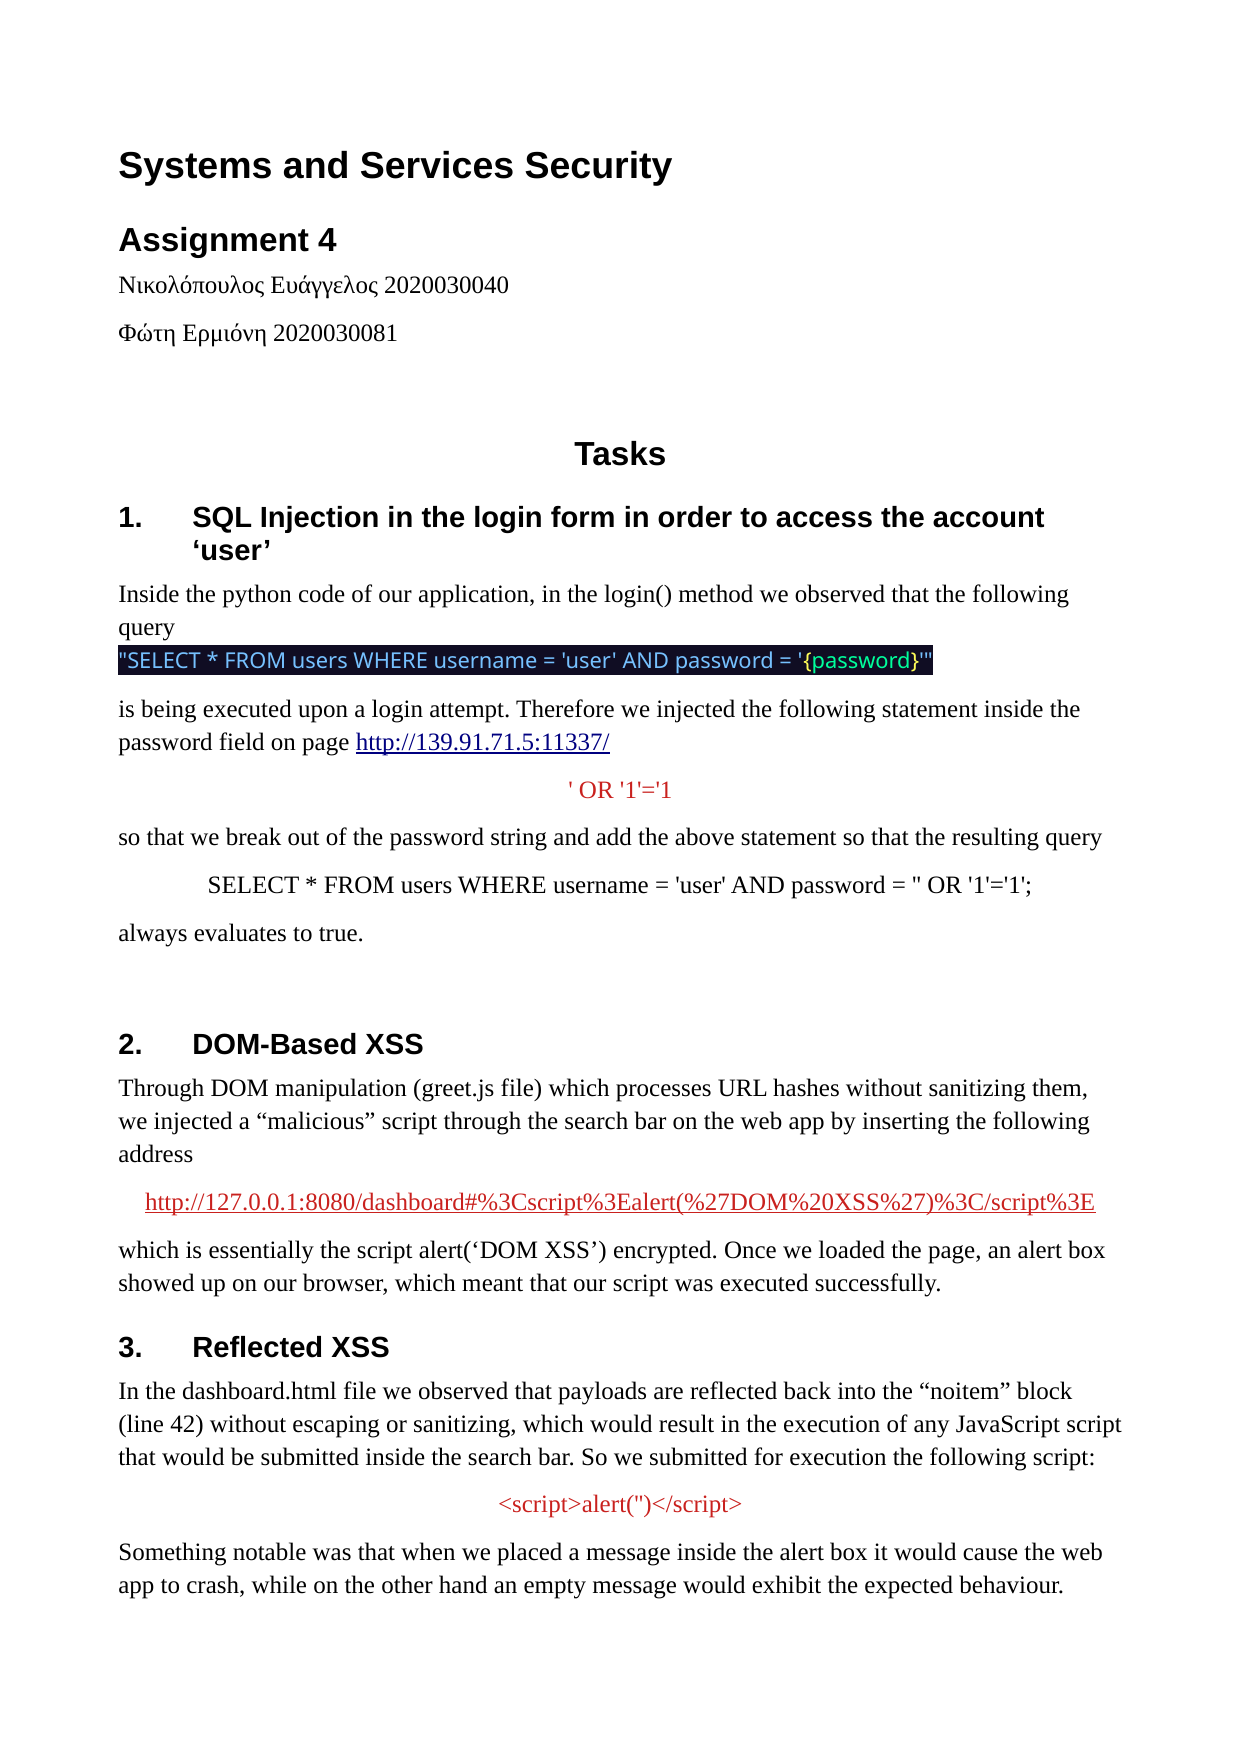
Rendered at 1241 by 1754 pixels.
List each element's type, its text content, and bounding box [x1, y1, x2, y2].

subtitle DOM-Based XSS [118, 1027, 1122, 1061]
text Inside the python code of our application, in the login() method we observed that the following query "SELECT * FROM users WHERE username = 'user' AND password = '{password}'" [118, 579, 1122, 675]
subtitle Systems and Services Security [118, 143, 1122, 186]
text Something notable was that when we placed a message inside the alert box it would cause the web app to crash, while on the other hand an empty message would exhibit the expected behaviour. [118, 1537, 1122, 1599]
text Νικολόπουλος Ευάγγελος 2020030040 [118, 271, 1122, 299]
text ' OR '1'='1 [118, 775, 1122, 803]
subtitle Tasks [118, 434, 1122, 473]
subtitle SQL Injection in the login form in order to access the account ‘user’ [118, 500, 1122, 567]
text is being executed upon a login attempt. Therefore we injected the following statement inside the password field on page http://139.91.71.5:11337/ [118, 694, 1122, 756]
text always evaluates to true. [118, 918, 1122, 946]
text Φώτη Ερμιόνη 2020030081 [118, 318, 1122, 347]
text so that we break out of the password string and add the above statement so that the resulting query [118, 822, 1122, 851]
text Through DOM manipulation (greet.js file) which processes URL hashes without sanitizing them, we injected a “malicious” script through the search bar on the web app by inserting the following address [118, 1073, 1122, 1168]
text http://127.0.0.1:8080/dashboard#%3Cscript%3Ealert(%27DOM%20XSS%27)%3C/script%3E [118, 1187, 1122, 1216]
text In the dashboard.html file we observed that payloads are reflected back into the “noitem” block (line 42) without escaping or sanitizing, which would result in the execution of any JavaScript script that would be submitted inside the search bar. So we submitted for execution the following script: [118, 1376, 1122, 1471]
text which is essentially the script alert(‘DOM XSS’) encrypted. Once we loaded the page, an alert box showed up on our browser, which meant that our script was executed successfully. [118, 1235, 1122, 1296]
text <script>alert('')</script> [118, 1489, 1122, 1518]
text SELECT * FROM users WHERE username = 'user' AND password = '' OR '1'='1'; [118, 870, 1122, 899]
subtitle Reflected XSS [118, 1330, 1122, 1363]
subtitle Assignment 4 [118, 219, 1122, 258]
